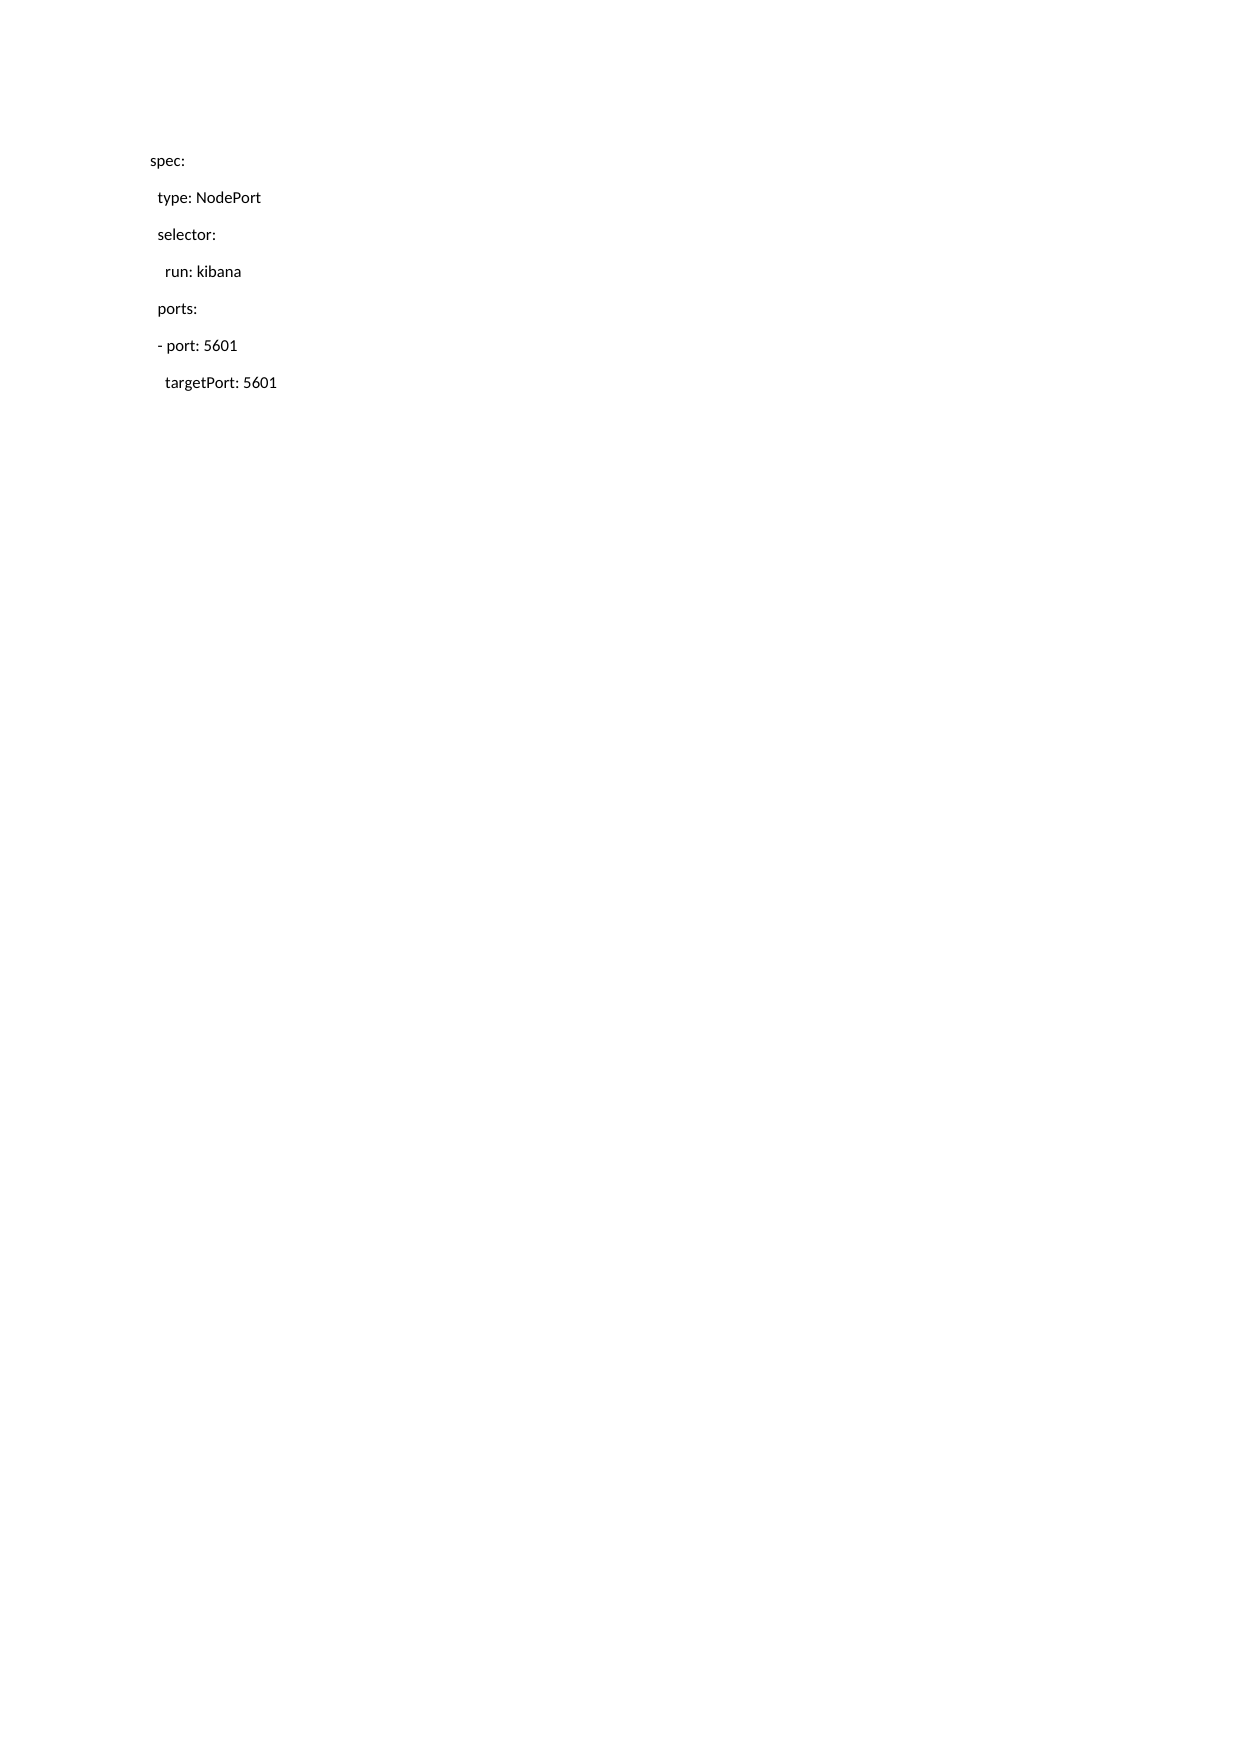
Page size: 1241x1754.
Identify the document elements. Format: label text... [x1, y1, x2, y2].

text targetPort: 5601 [150, 372, 1090, 392]
text ports: [150, 298, 1090, 318]
text - port: 5601 [150, 335, 1090, 355]
text selector: [150, 224, 1090, 244]
text spec: [150, 150, 1090, 170]
text run: kibana [150, 261, 1090, 281]
text type: NodePort [150, 187, 1090, 207]
